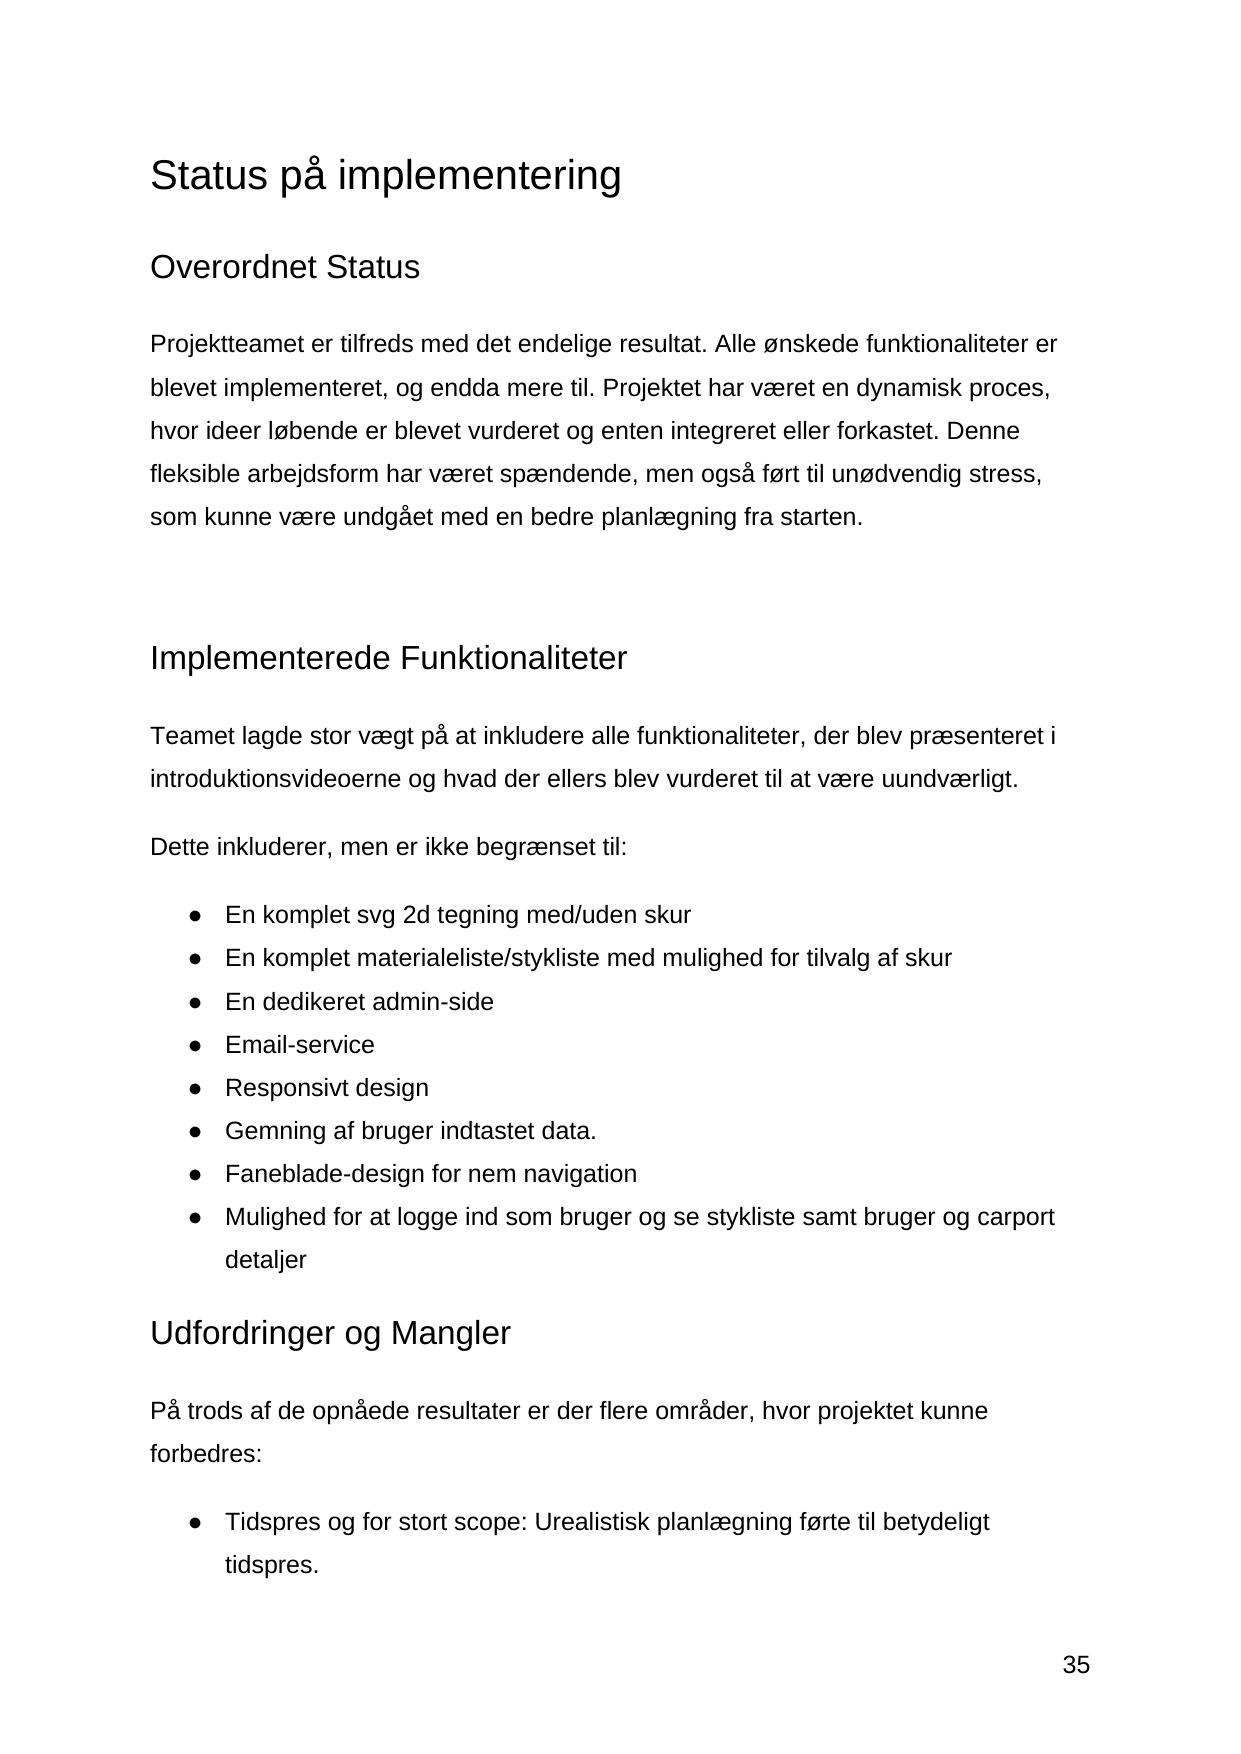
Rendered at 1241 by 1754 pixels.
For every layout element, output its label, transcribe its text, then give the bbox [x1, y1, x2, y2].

list Responsivt design [187, 1073, 1090, 1101]
subtitle Overordnet Status [150, 247, 1090, 285]
text Dette inkluderer, men er ikke begrænset til: [150, 832, 1090, 861]
subtitle Status på implementering [150, 150, 1090, 198]
list En dedikeret admin-side [187, 986, 1090, 1015]
subtitle Udfordringer og Mangler [150, 1313, 1090, 1352]
subtitle Implementerede Funktionaliteter [150, 638, 1090, 677]
text Teamet lagde stor vægt på at inkludere alle funktionaliteter, der blev præsenteret i introduktionsvideoerne og hvad der ellers blev vurderet til at være uundværligt. [150, 721, 1090, 793]
text Projektteamet er tilfreds med det endelige resultat. Alle ønskede funktionaliteter er blevet implementeret, og endda mere til. Projektet har været en dynamisk proces, hvor ideer løbende er blevet vurderet og enten integreret eller forkastet. Denne fleksible arbejdsform har været spændende, men også ført til unødvendig stress, som kunne være undgået med en bedre planlægning fra starten. [150, 329, 1090, 531]
list En komplet materialeliste/stykliste med mulighed for tilvalg af skur [187, 943, 1090, 972]
list Email-service [187, 1029, 1090, 1058]
list Gemning af bruger indtastet data. [187, 1116, 1090, 1144]
list En komplet svg 2d tegning med/uden skur [187, 900, 1090, 929]
list Mulighed for at logge ind som bruger og se stykliste samt bruger og carport detaljer [187, 1202, 1090, 1274]
list Faneblade-design for nem navigation [187, 1159, 1090, 1188]
list Tidspres og for stort scope: Urealistisk planlægning førte til betydeligt tidspres. [187, 1507, 1090, 1579]
text På trods af de opnåede resultater er der flere områder, hvor projektet kunne forbedres: [150, 1396, 1090, 1468]
